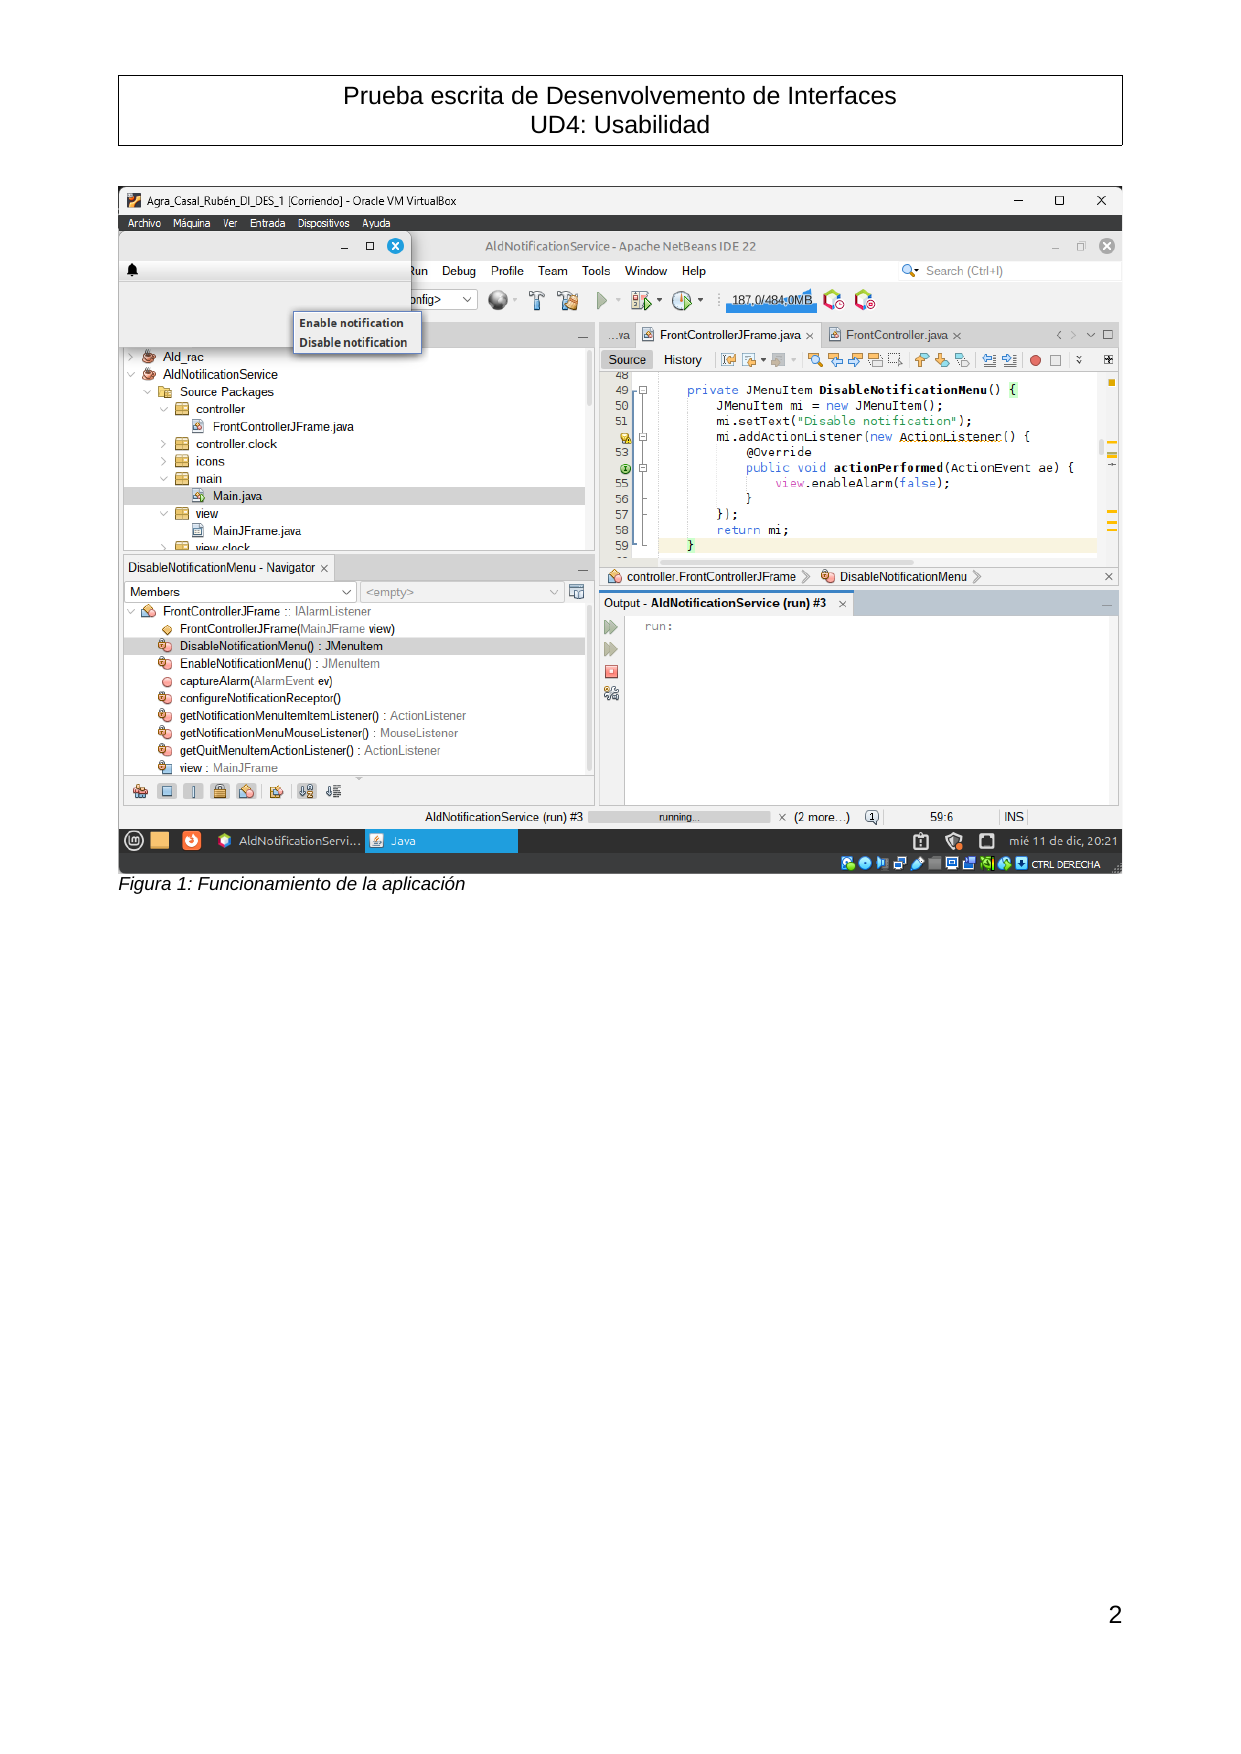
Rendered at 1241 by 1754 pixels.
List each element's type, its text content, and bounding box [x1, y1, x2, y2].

text Figura 1: Funcionamiento de la aplicación [118, 874, 1122, 895]
picture [118, 186, 1123, 874]
